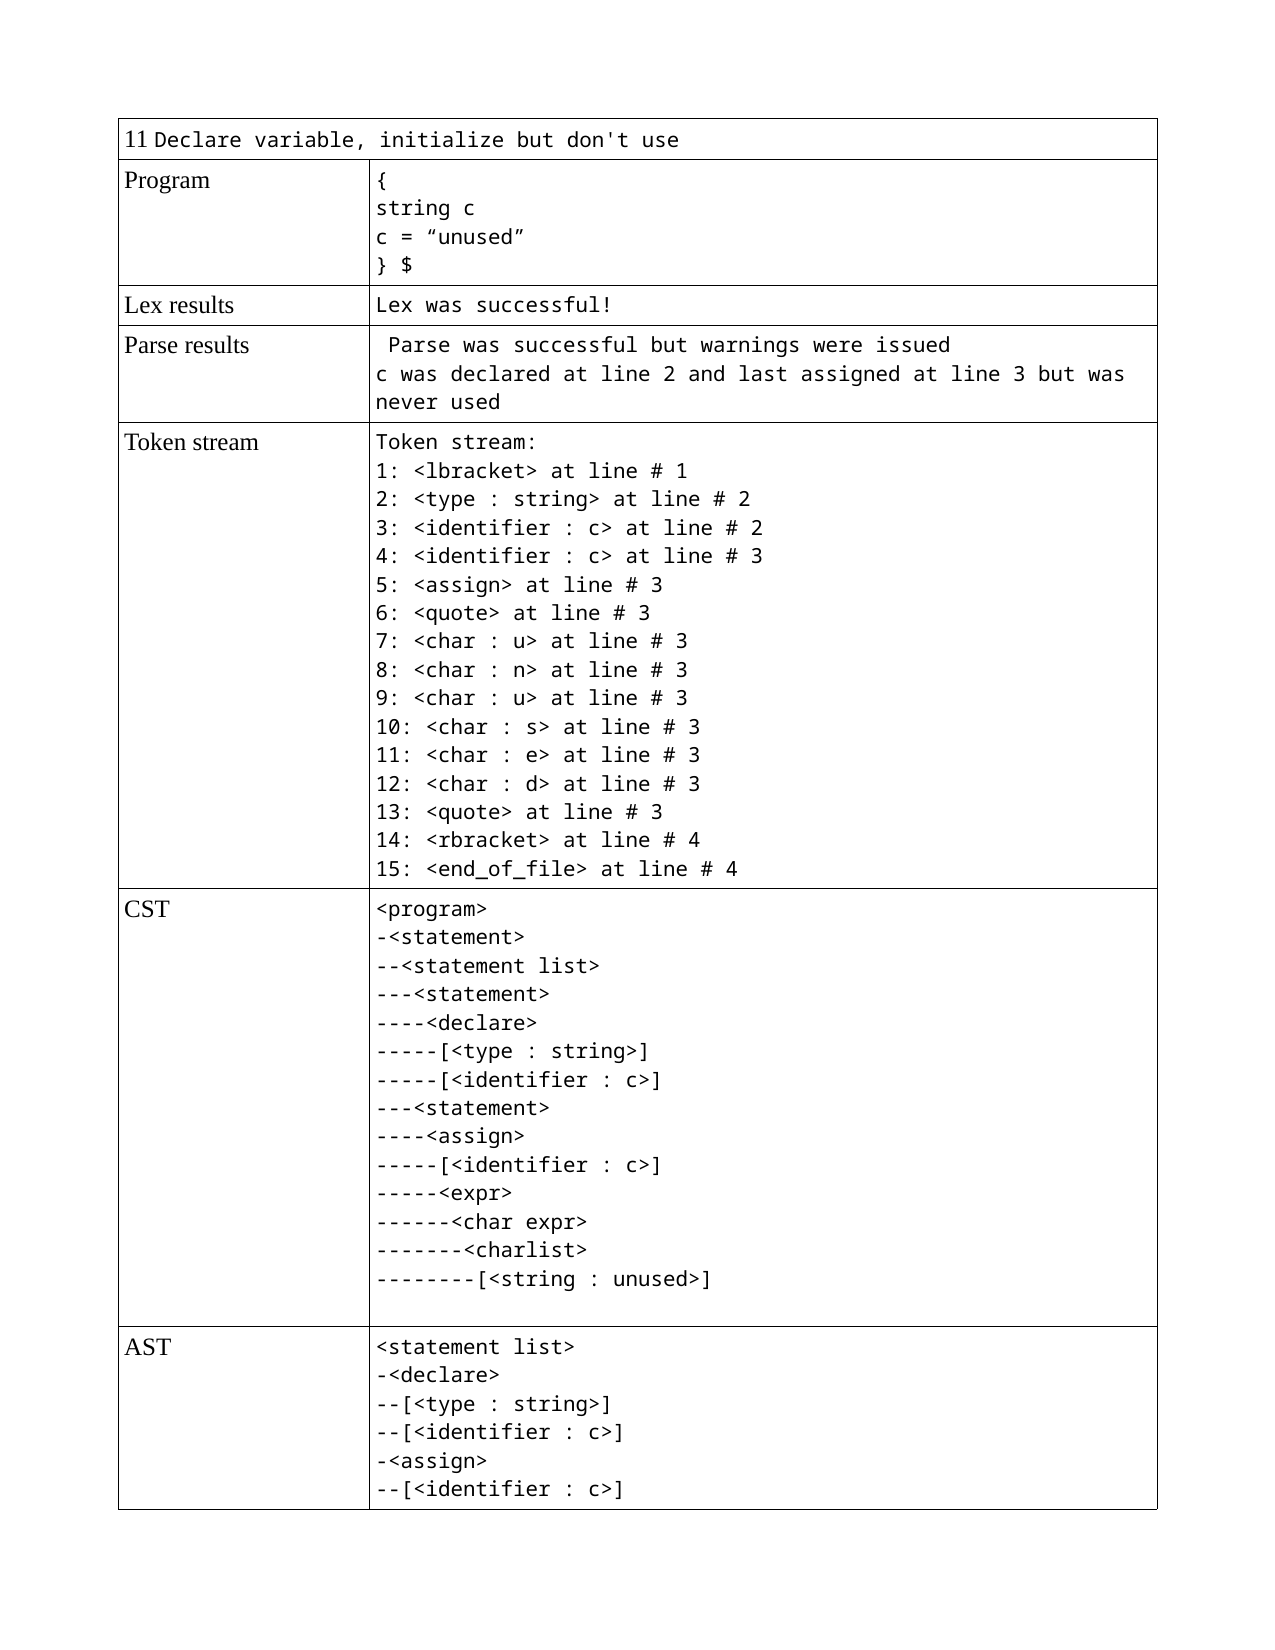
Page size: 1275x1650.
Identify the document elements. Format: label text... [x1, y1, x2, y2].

table_cell AST [119, 1327, 369, 1508]
table_cell Parse was successful but warnings were issued c was declared at line 2 and last assigned at line 3 but was never used [370, 326, 1157, 422]
table_cell <statement list> -<declare> --[<type : string>] --[<identifier : c>] -<assign> --[<identifier : c>] [370, 1327, 1157, 1508]
table_cell Parse results [119, 326, 369, 422]
table_header 11 Declare variable, initialize but don't use [119, 119, 1157, 159]
table_cell Lex results [119, 286, 369, 325]
table_cell { string c c = “unused” } $ [370, 160, 1157, 284]
table_cell Token stream [119, 423, 369, 888]
table_cell Lex was successful! [370, 286, 1157, 325]
table_cell CST [119, 889, 369, 1326]
table_cell Program [119, 160, 369, 284]
table_cell <program> -<statement> --<statement list> ---<statement> ----<declare> -----[<type : string>] -----[<identifier : c>] ---<statement> ----<assign> -----[<identifier : c>] -----<expr> ------<char expr> -------<charlist> --------[<string : unused>] [370, 889, 1157, 1326]
table_cell Token stream: 1: <lbracket> at line # 1 2: <type : string> at line # 2 3: <identifier : c> at line # 2 4: <identifier : c> at line # 3 5: <assign> at line # 3 6: <quote> at line # 3 7: <char : u> at line # 3 8: <char : n> at line # 3 9: <char : u> at line # 3 10: <char : s> at line # 3 11: <char : e> at line # 3 12: <char : d> at line # 3 13: <quote> at line # 3 14: <rbracket> at line # 4 15: <end_of_file> at line # 4 [370, 423, 1157, 888]
